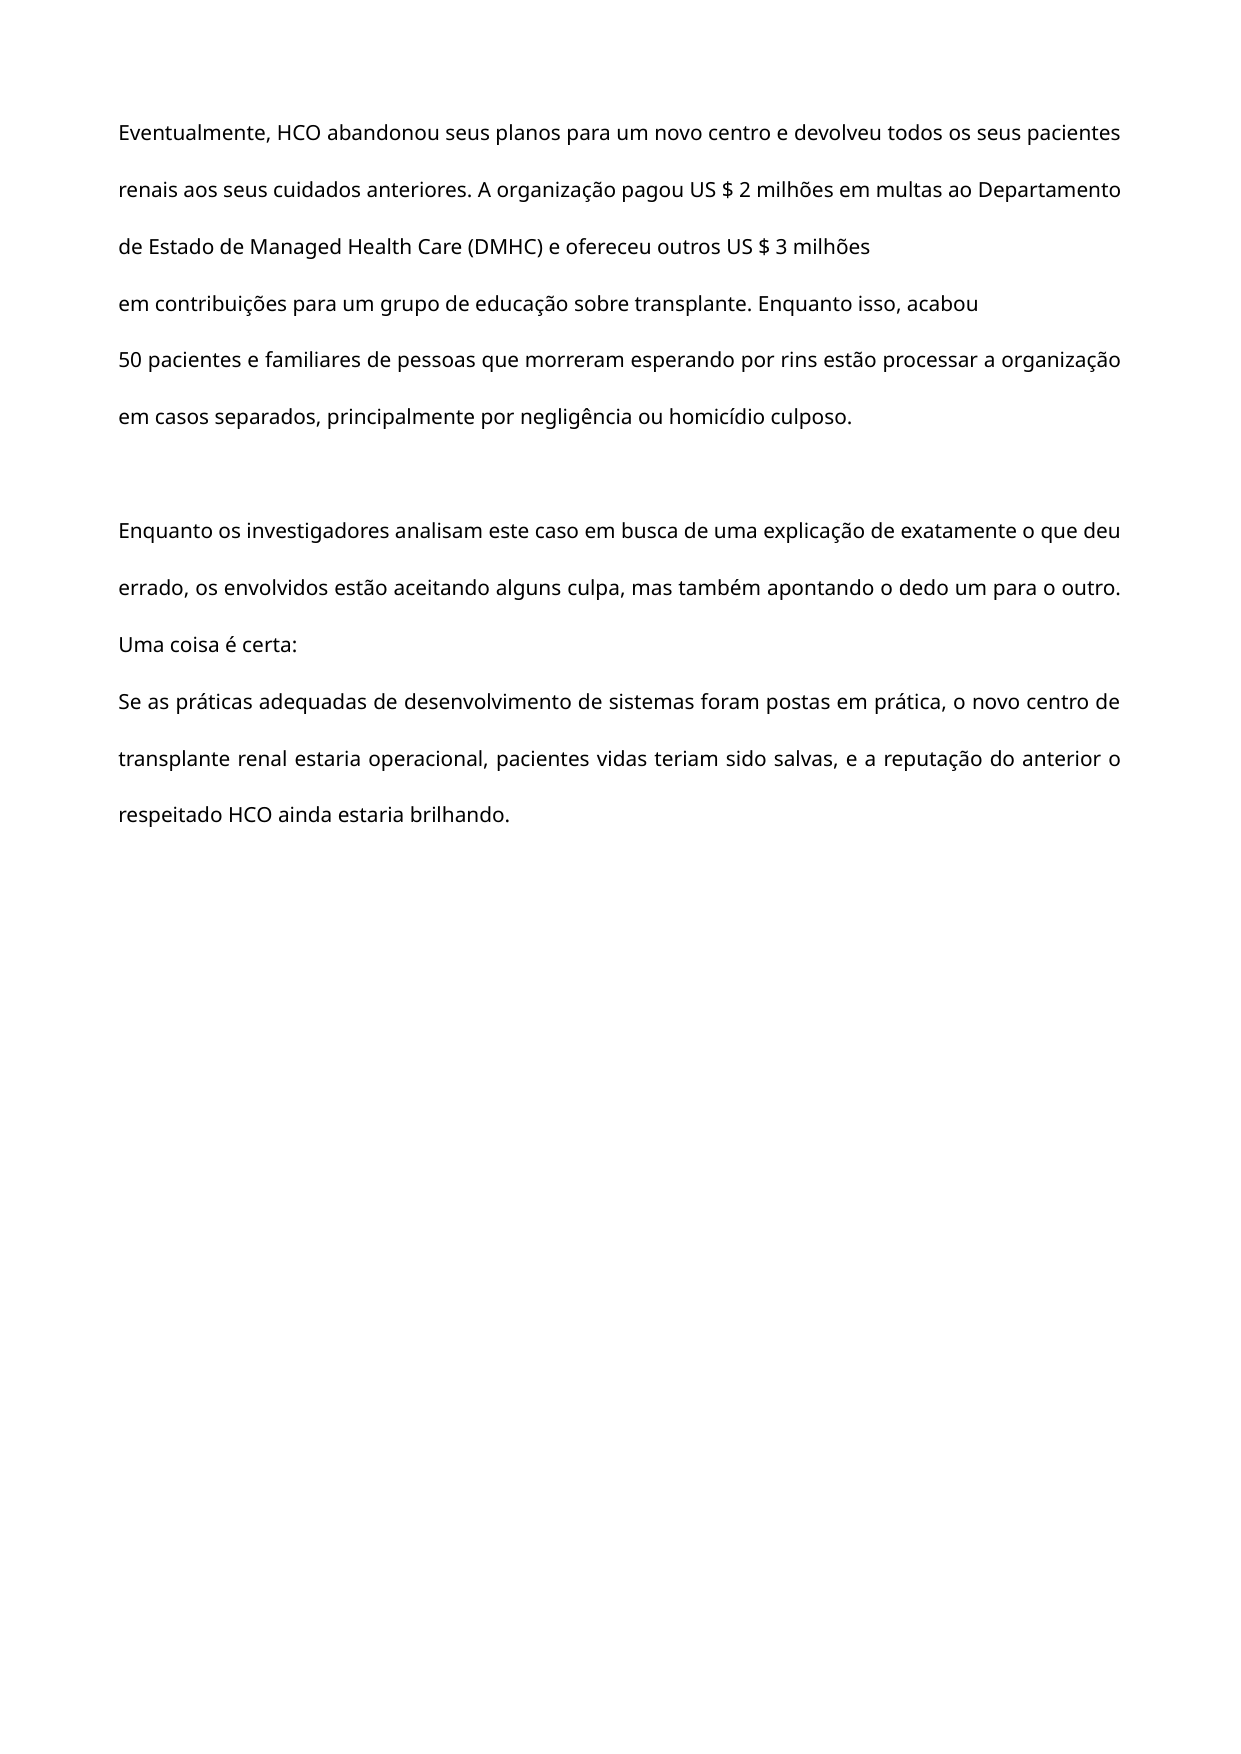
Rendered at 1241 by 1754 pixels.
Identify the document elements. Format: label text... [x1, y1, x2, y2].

text 50 pacientes e familiares de pessoas que morreram esperando por rins estão processar a organização em casos separados, principalmente por negligência ou homicídio culposo. [118, 346, 1122, 431]
text Enquanto os investigadores analisam este caso em busca de uma explicação de exatamente o que deu errado, os envolvidos estão aceitando alguns culpa, mas também apontando o dedo um para o outro. Uma coisa é certa: [118, 516, 1122, 658]
text Se as práticas adequadas de desenvolvimento de sistemas foram postas em prática, o novo centro de transplante renal estaria operacional, pacientes vidas teriam sido salvas, e a reputação do anterior o respeitado HCO ainda estaria brilhando. [118, 687, 1122, 829]
text em contribuições para um grupo de educação sobre transplante. Enquanto isso, acabou [118, 289, 1122, 317]
text Eventualmente, HCO abandonou seus planos para um novo centro e devolveu todos os seus pacientes renais aos seus cuidados anteriores. A organização pagou US $ 2 milhões em multas ao Departamento de Estado de Managed Health Care (DMHC) e ofereceu outros US $ 3 milhões [118, 118, 1122, 260]
